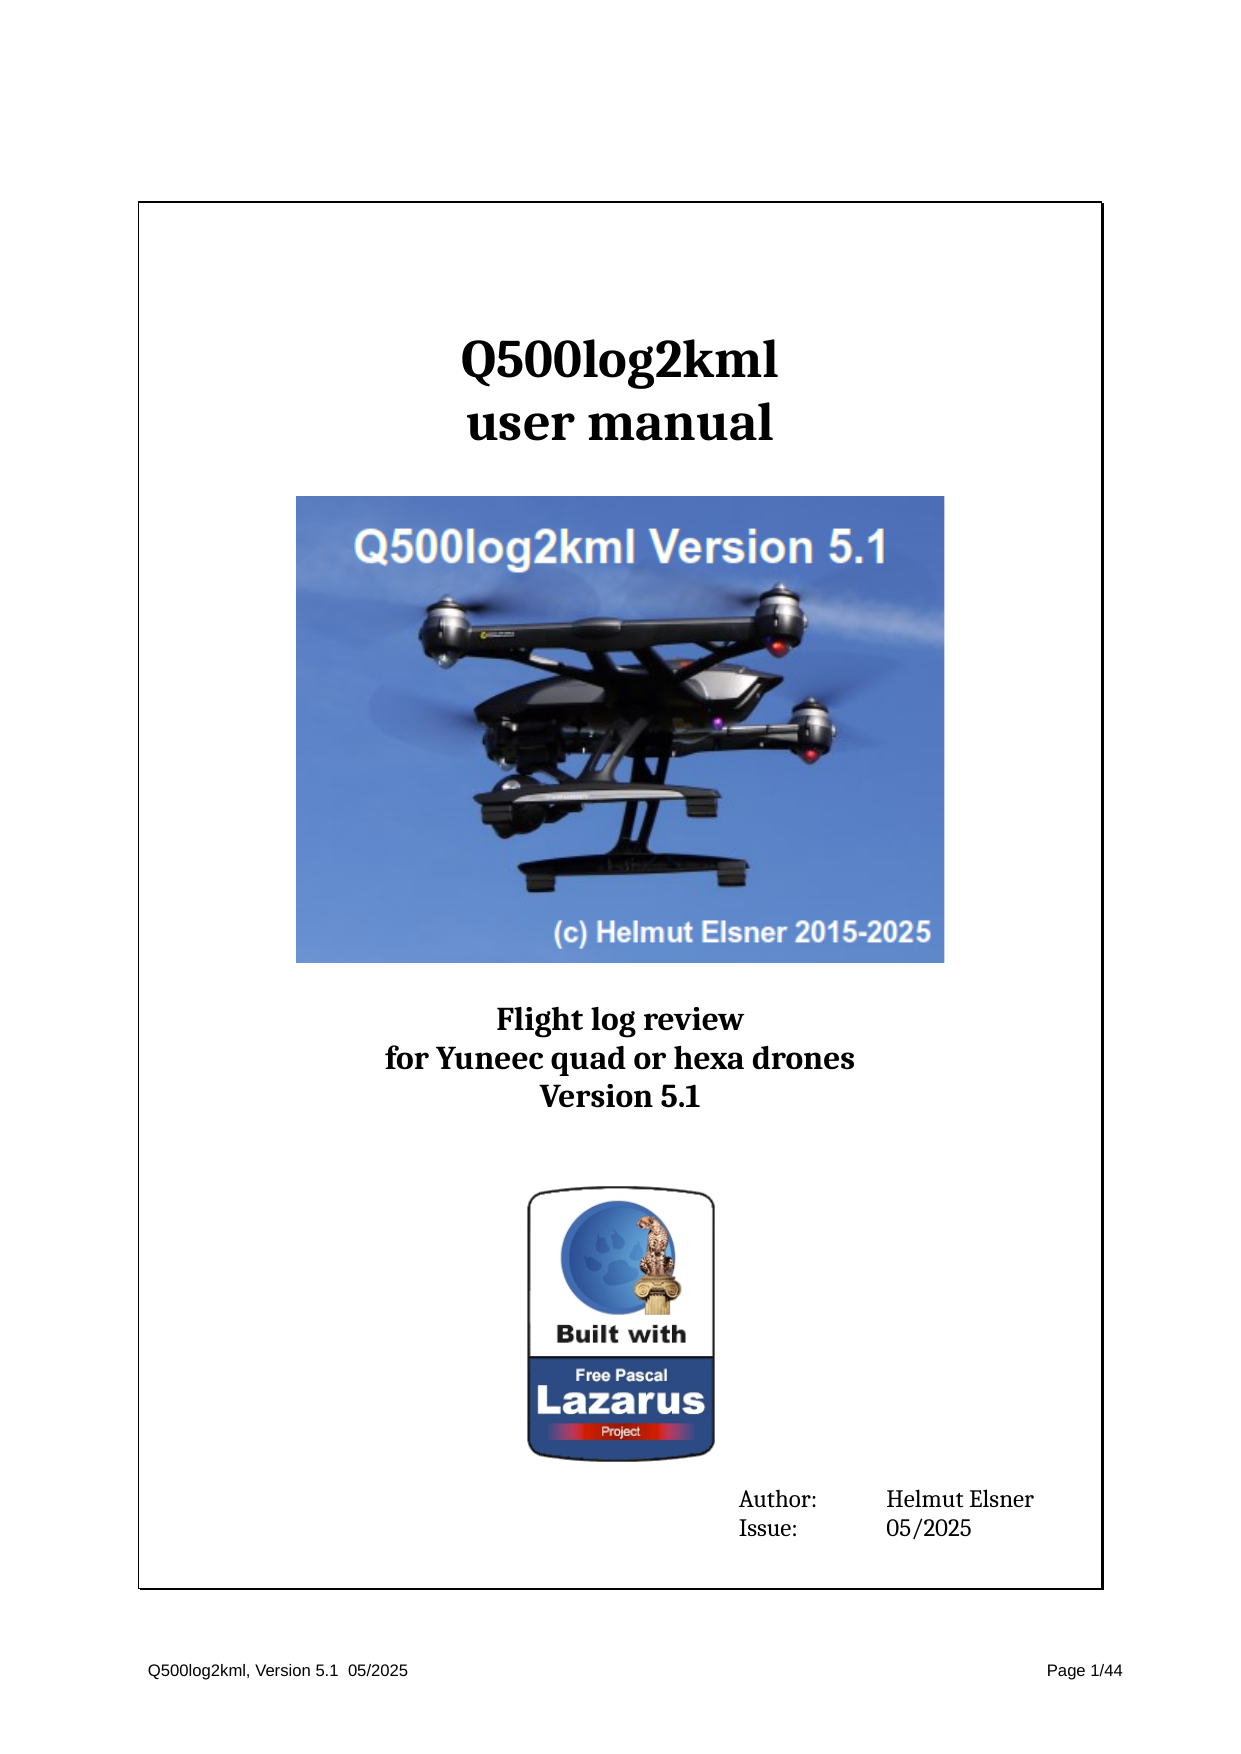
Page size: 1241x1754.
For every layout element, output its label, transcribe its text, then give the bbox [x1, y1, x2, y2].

picture [296, 496, 945, 963]
text Flight log review [148, 1001, 1093, 1039]
picture [517, 1177, 724, 1470]
text Q500log2kml [148, 329, 1093, 391]
text Author: Helmut Elsner Issue: 05/2025 [148, 1485, 1093, 1542]
text Version 5.1 [148, 1077, 1093, 1116]
text user manual [148, 391, 1093, 454]
text for Yuneec quad or hexa drones [148, 1039, 1093, 1077]
